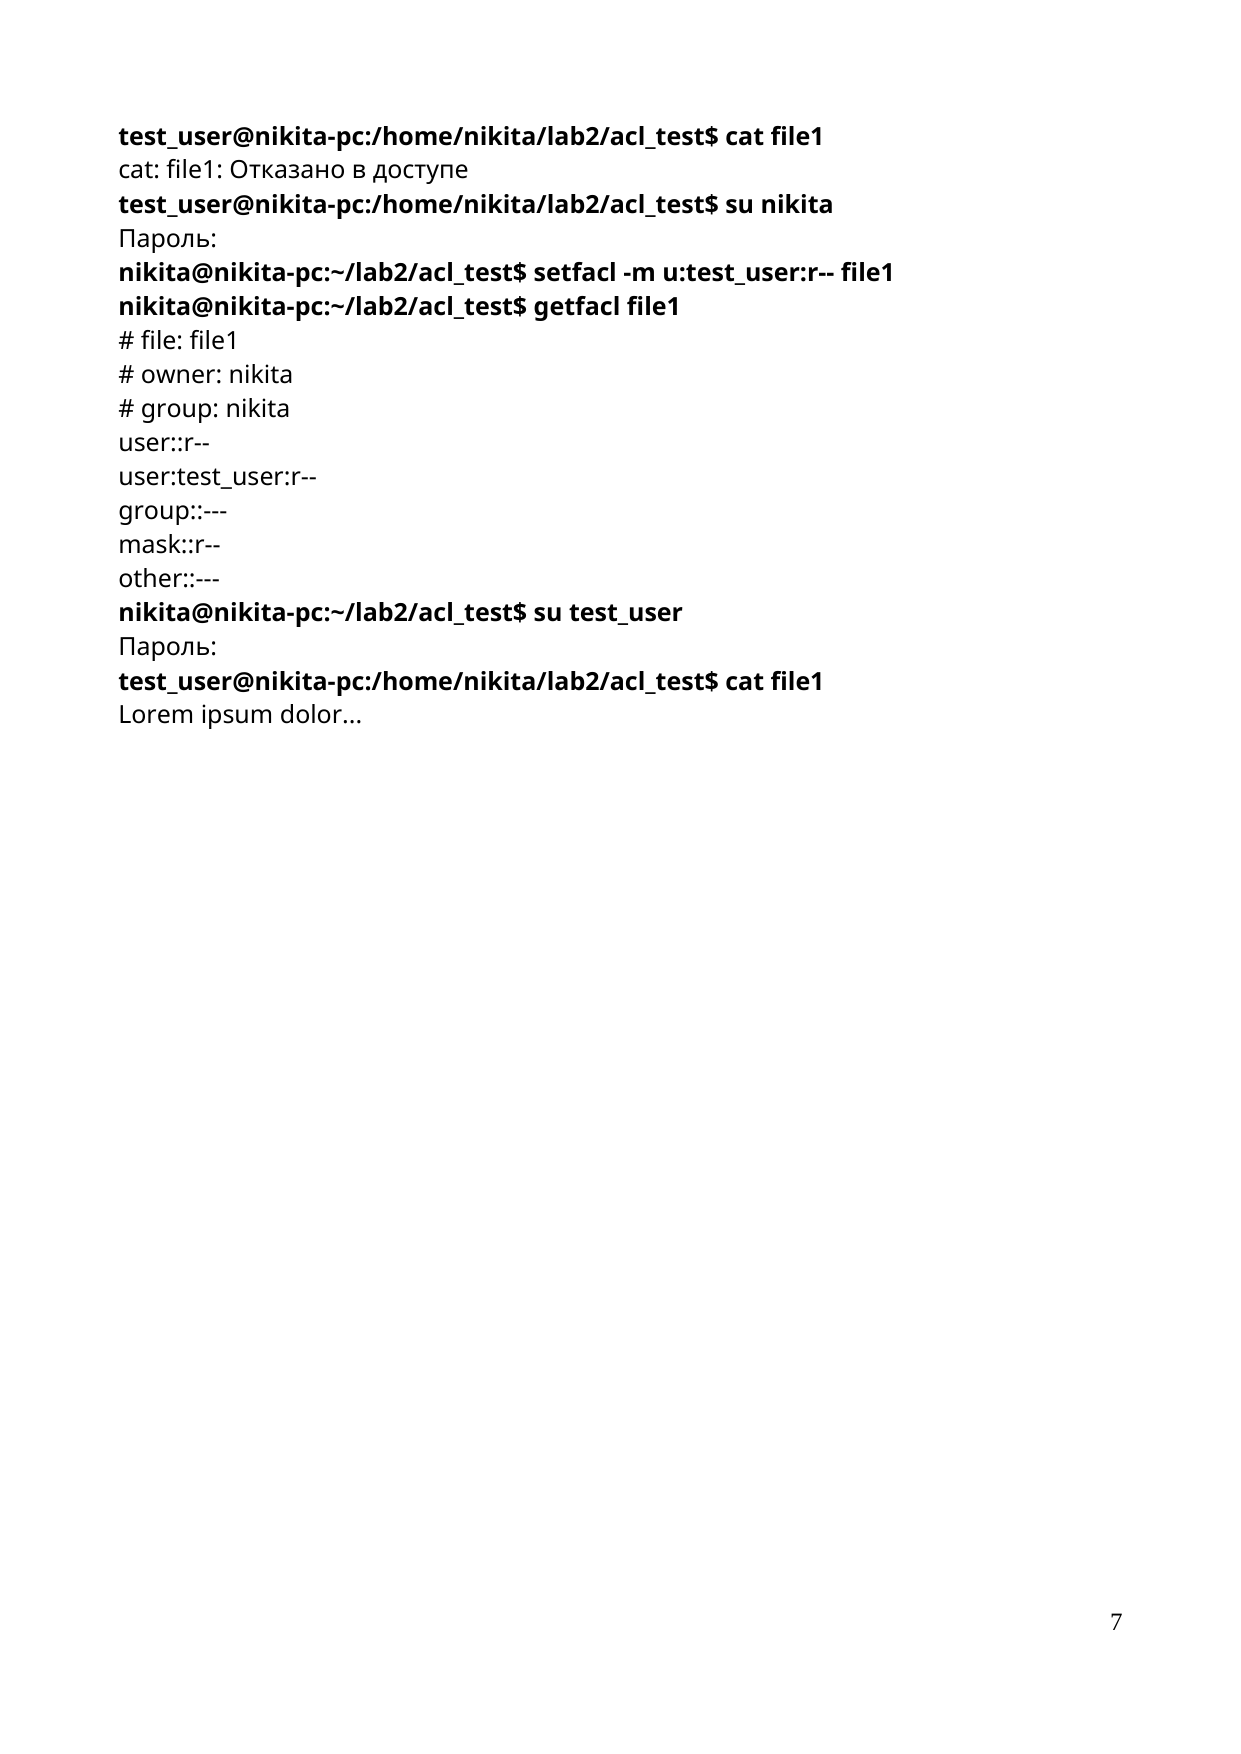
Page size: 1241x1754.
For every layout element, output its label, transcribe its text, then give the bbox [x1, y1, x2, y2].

text other::--- [118, 561, 1122, 595]
text user::r-- [118, 425, 1122, 459]
text test_user@nikita-pc:/home/nikita/lab2/acl_test$ cat file1 [118, 118, 1122, 152]
text group::--- [118, 493, 1122, 527]
text test_user@nikita-pc:/home/nikita/lab2/acl_test$ cat file1 [118, 663, 1122, 697]
text nikita@nikita-pc:~/lab2/acl_test$ setfacl -m u:test_user:r-- file1 [118, 254, 1122, 288]
text Lorem ipsum dolor... [118, 697, 1122, 731]
text # owner: nikita [118, 357, 1122, 391]
text user:test_user:r-- [118, 459, 1122, 493]
text cat: file1: Отказано в доступе [118, 152, 1122, 186]
text nikita@nikita-pc:~/lab2/acl_test$ getfacl file1 [118, 288, 1122, 322]
text # group: nikita [118, 391, 1122, 425]
text # file: file1 [118, 322, 1122, 357]
text mask::r-- [118, 527, 1122, 561]
text Пароль: [118, 629, 1122, 663]
text Пароль: [118, 220, 1122, 254]
text test_user@nikita-pc:/home/nikita/lab2/acl_test$ su nikita [118, 186, 1122, 220]
text nikita@nikita-pc:~/lab2/acl_test$ su test_user [118, 595, 1122, 629]
